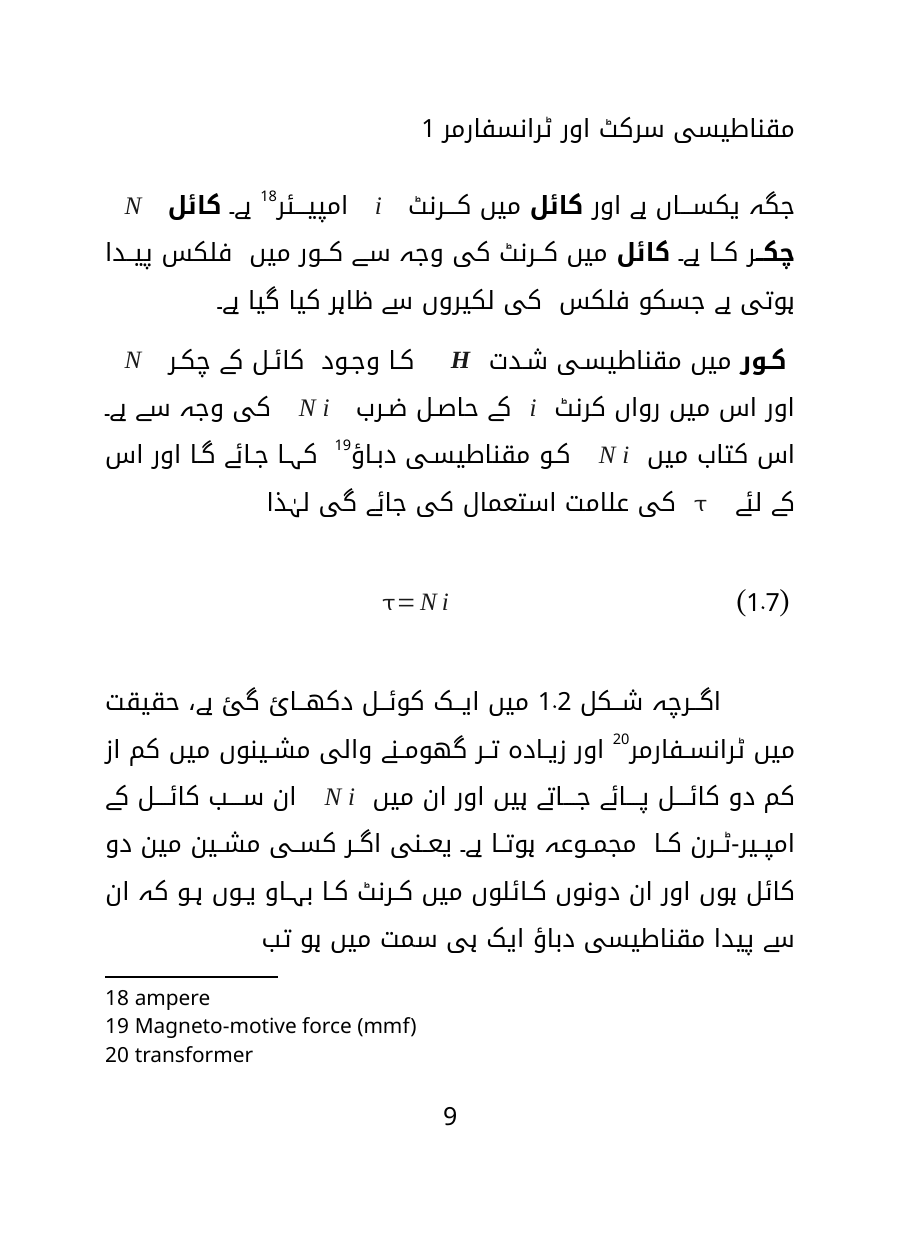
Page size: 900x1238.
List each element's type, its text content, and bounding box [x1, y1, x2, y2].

text دیے گئے شکل میں کور کا کراس سکشنل رقبہ ہر جگہ یکساں ہے اور کائل میں کرنٹ امپیئر ہے۔ کائل چکر کا ہے۔ کائل میں کرنٹ کی وجہ سے کور میں فلکس پیدا ہوتی ہے جسکو فلکس کی لکیروں سے ظاہر کیا گیا ہے۔ [105, 182, 795, 324]
text کور میں مقناطیسی شدت کا وجود کائل کے چکر اور اس میں رواں کرنٹکے حاصل ضرب کی وجہ سے ہے۔ اس کتاب میں کو مقناطیسی دباؤ کہا جائے گا اور اس کے لئے کی علامت استعمال کی جائے گی لہٰذا [105, 337, 795, 527]
text Magneto-motive force (mmf) [105, 1012, 795, 1040]
text اگرچہ شکل 1.2 میں ایک کوئل دکھائ گئ ہے، حقیقت میں ٹرانسفارمر اور زیادہ تر گھومنے والی مشینوں میں کم از کم دو کائل پائے جاتے ہیں اور ان میں ان سب کائل کے امپیر-ٹرن کا مجموعہ ہوتا ہے۔ یعنی اگر کسی مشین مین دو کائل ہوں اور ان دونوں کائلوں میں کرنٹ کا بہاو یوں ہو کہ ان سے پیدا مقناطیسی دباؤ ایک ہی سمت میں ہو تب [105, 679, 795, 963]
table_header (1.7) [718, 573, 795, 644]
text transformer [105, 1040, 795, 1068]
text ampere [105, 983, 795, 1012]
table_header [105, 573, 718, 644]
